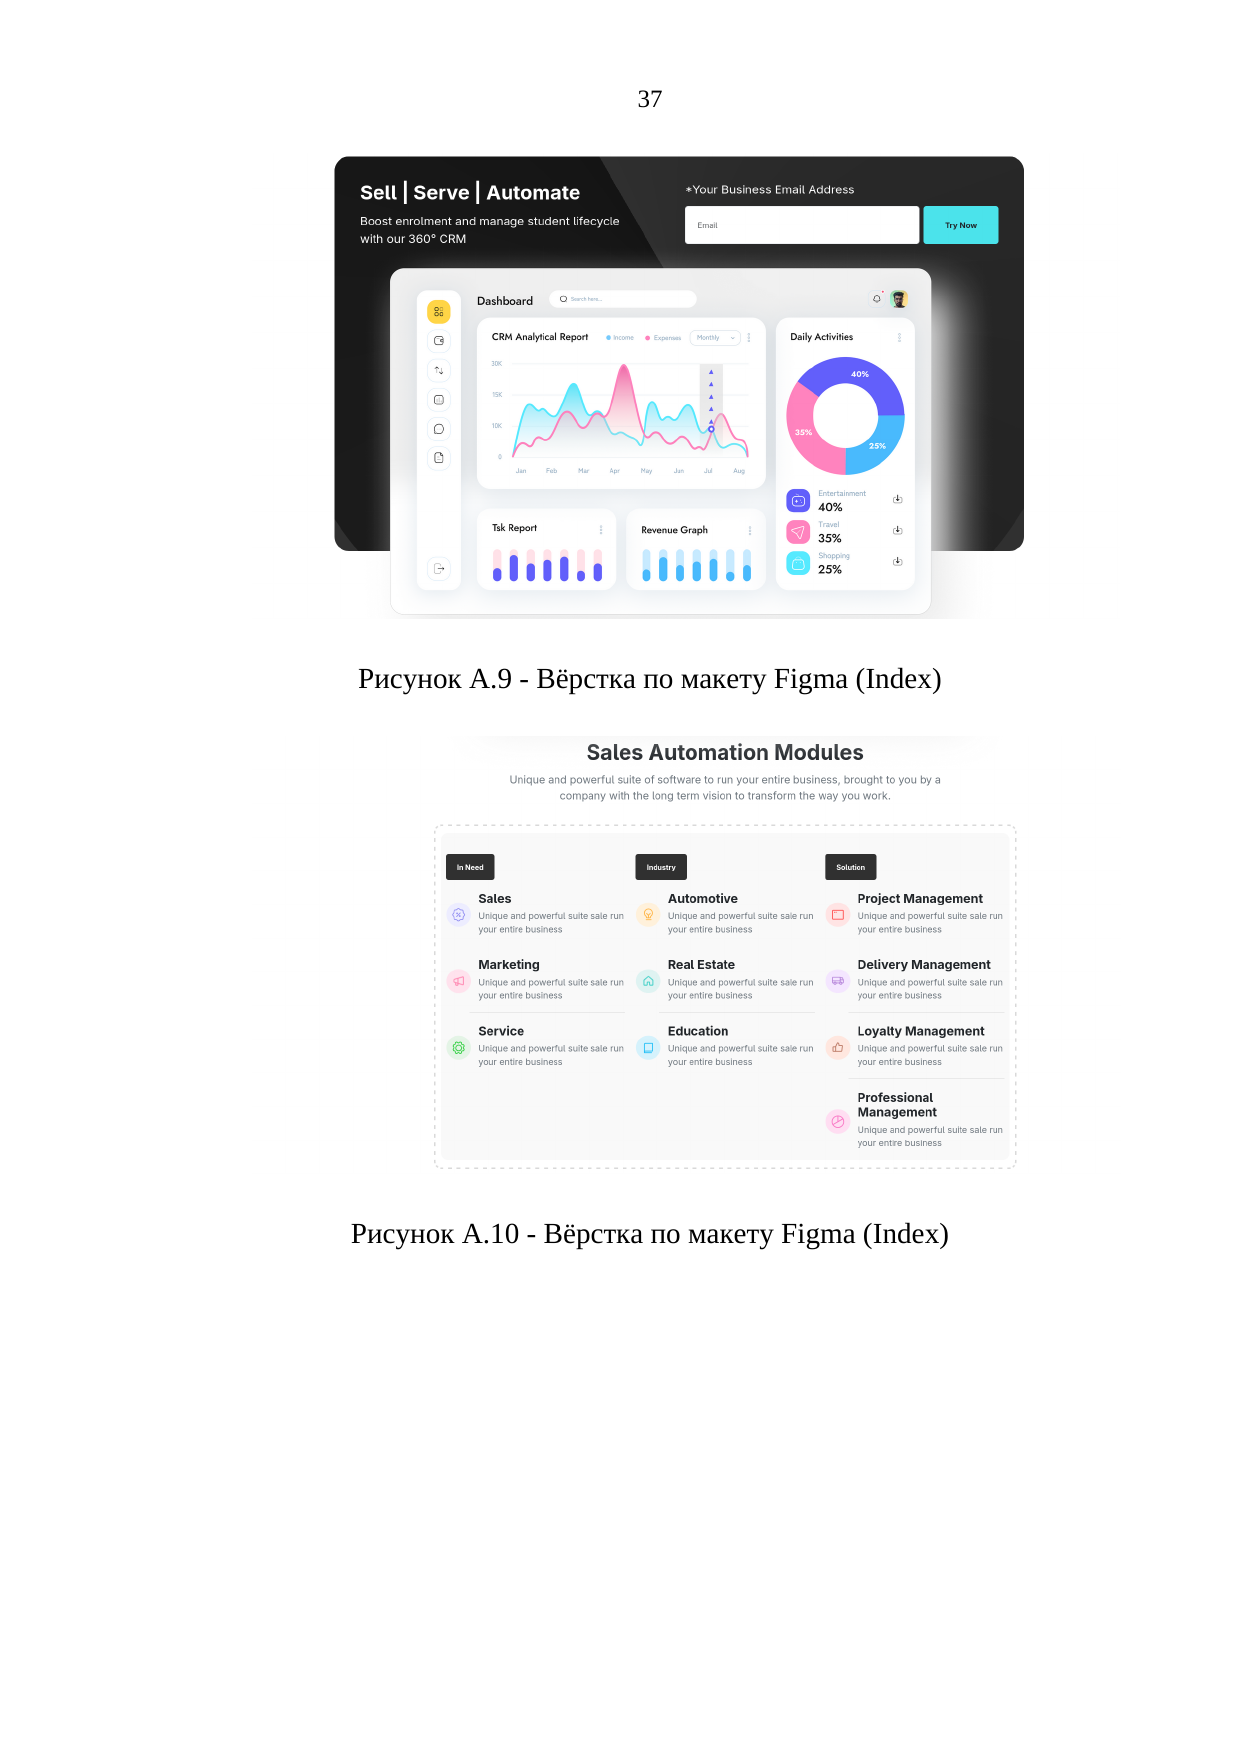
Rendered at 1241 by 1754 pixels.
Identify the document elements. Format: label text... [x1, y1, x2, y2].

text Рисунок А.9 - Вёрстка по макету Figma (Index) [177, 661, 1122, 694]
text Рисунок А.10 - Вёрстка по макету Figma (Index) [177, 1216, 1122, 1249]
picture [252, 153, 1120, 619]
picture [255, 736, 1121, 1174]
